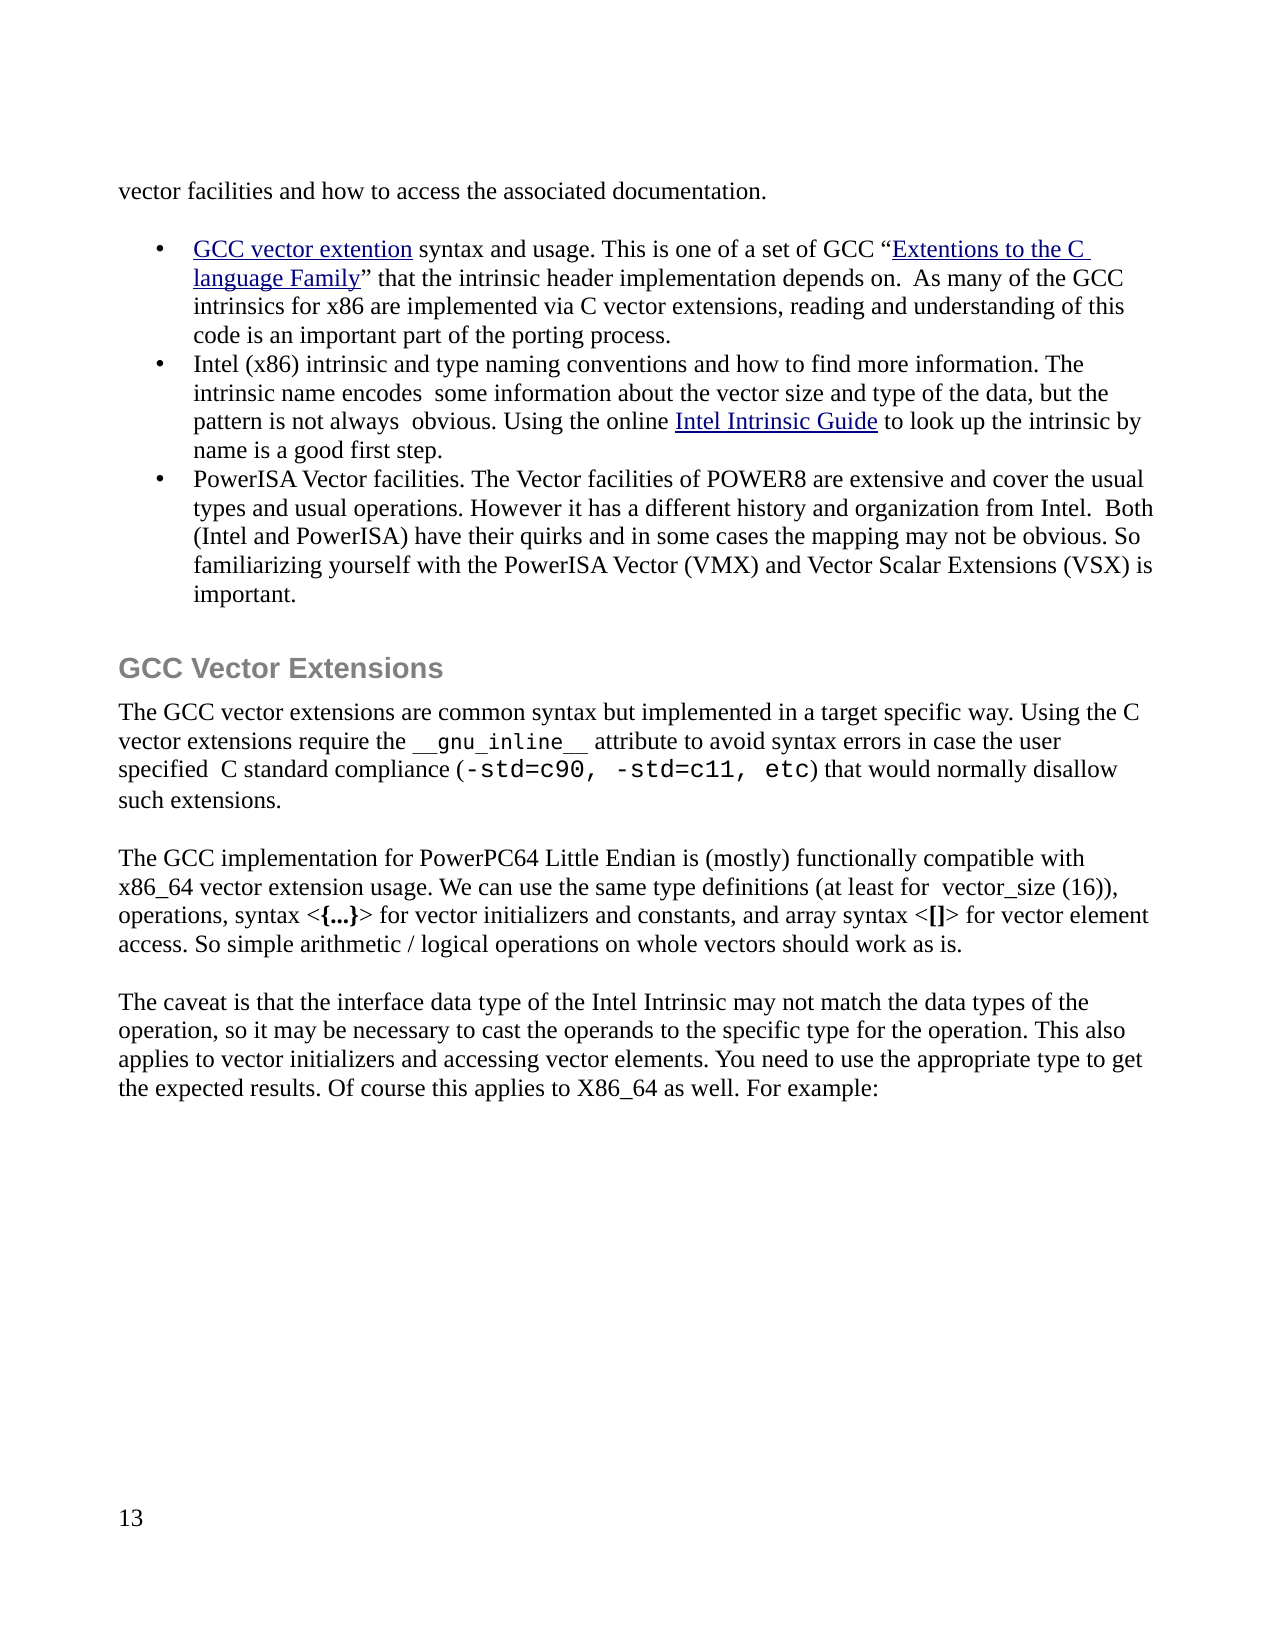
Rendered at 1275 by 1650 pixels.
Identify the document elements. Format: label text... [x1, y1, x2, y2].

subtitle GCC Vector Extensions [118, 651, 1157, 684]
text The GCC vector extensions are common syntax but implemented in a target specific way. Using the C vector extensions require the __gnu_inline__ attribute to avoid syntax errors in case the user specified C standard compliance (-std=c90, -std=c11, etc) that would normally disallow such extensions. [118, 697, 1157, 814]
list Intel (x86) intrinsic and type naming conventions and how to find more information. The intrinsic name encodes some information about the vector size and type of the data, but the pattern is not always obvious. Using the online Intel Intrinsic Guide to look up the intrinsic by name is a good first step. [156, 349, 1157, 464]
list PowerISA Vector facilities. The Vector facilities of POWER8 are extensive and cover the usual types and usual operations. However it has a different history and organization from Intel. Both (Intel and PowerISA) have their quirks and in some cases the mapping may not be obvious. So familiarizing yourself with the PowerISA Vector (VMX) and Vector Scalar Extensions (VSX) is important. [156, 464, 1157, 608]
text vector facilities and how to access the associated documentation. [118, 176, 1157, 205]
text The GCC implementation for PowerPC64 Little Endian is (mostly) functionally compatible with x86_64 vector extension usage. We can use the same type definitions (at least for vector_size (16)), operations, syntax <{...}> for vector initializers and constants, and array syntax <[]> for vector element access. So simple arithmetic / logical operations on whole vectors should work as is. [118, 843, 1157, 958]
list GCC vector extention syntax and usage. This is one of a set of GCC “Extentions to the C language Family” that the intrinsic header implementation depends on. As many of the GCC intrinsics for x86 are implemented via C vector extensions, reading and understanding of this code is an important part of the porting process. [156, 234, 1157, 349]
text The caveat is that the interface data type of the Intel Intrinsic may not match the data types of the operation, so it may be necessary to cast the operands to the specific type for the operation. This also applies to vector initializers and accessing vector elements. You need to use the appropriate type to get the expected results. Of course this applies to X86_64 as well. For example: [118, 987, 1157, 1102]
